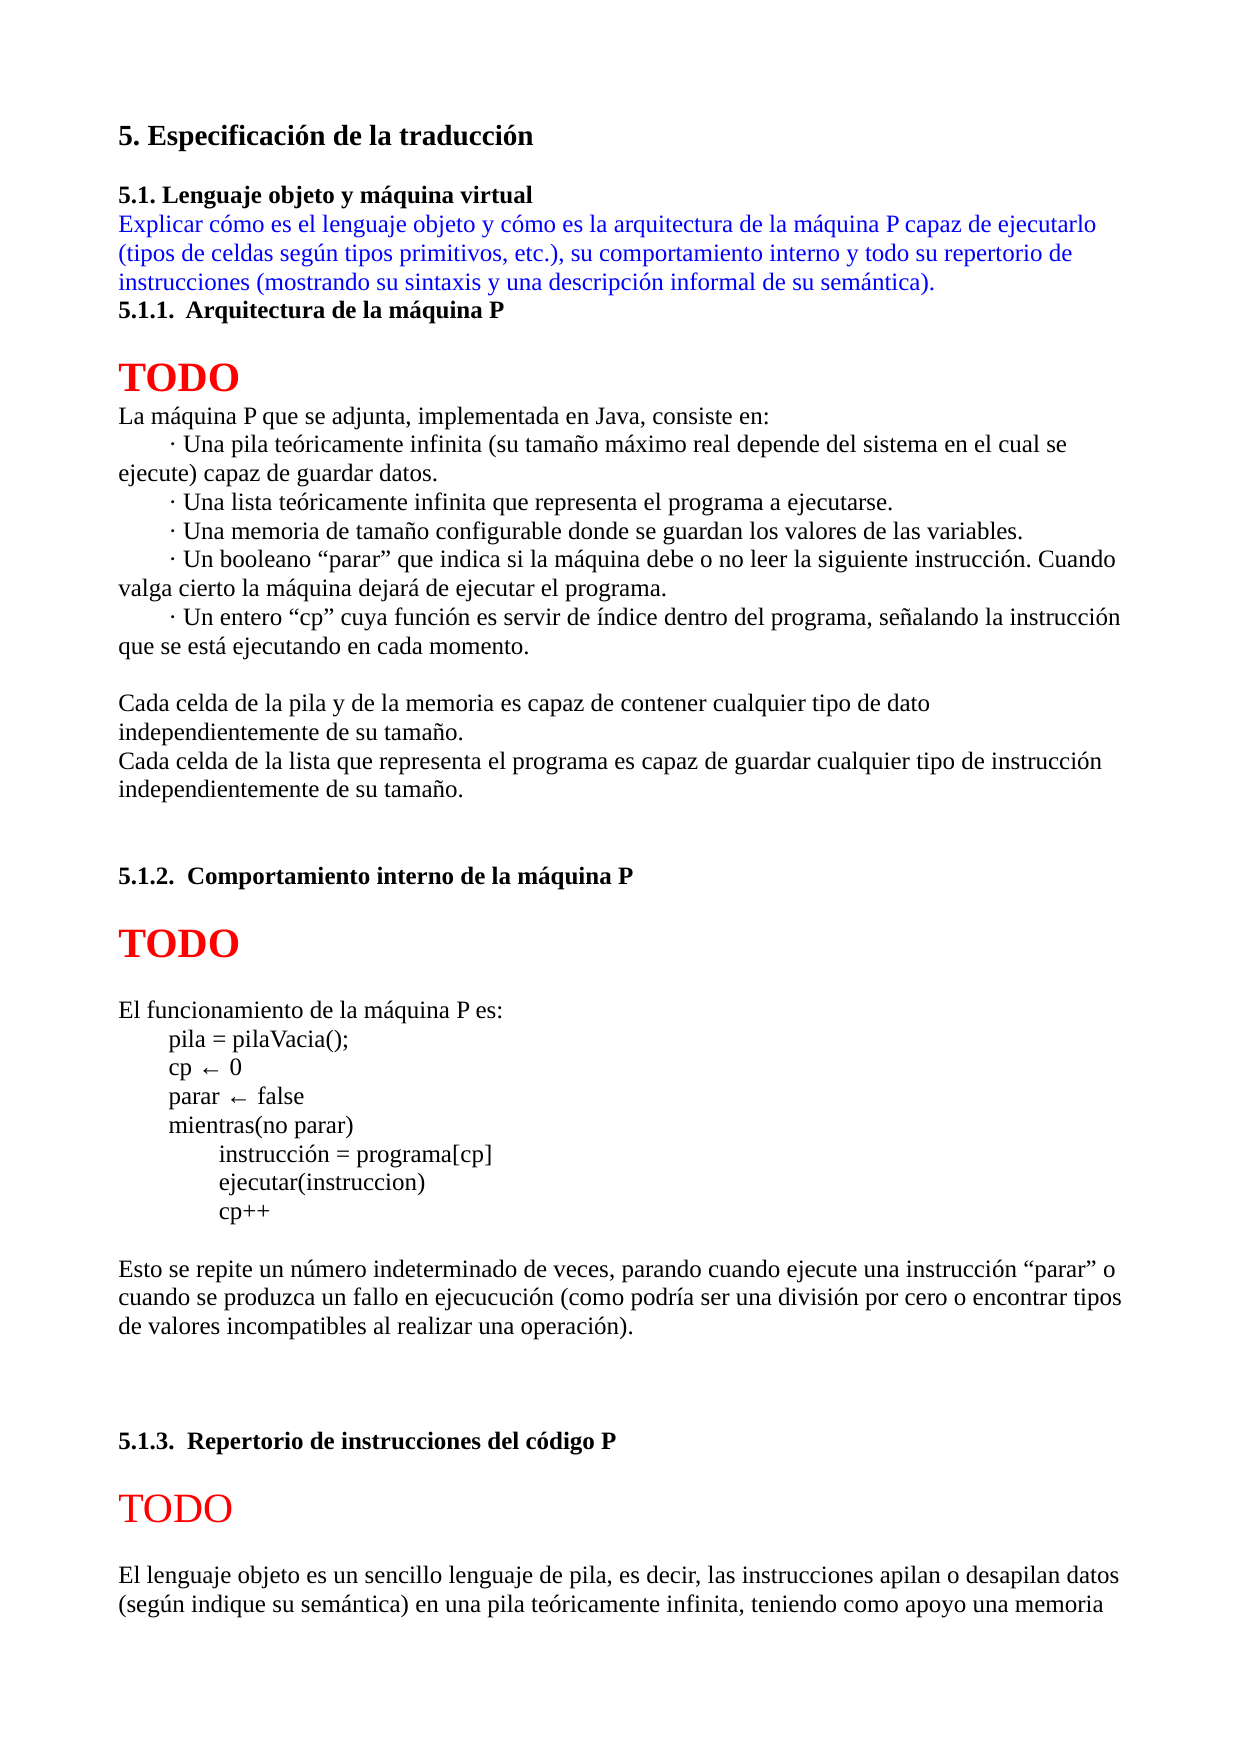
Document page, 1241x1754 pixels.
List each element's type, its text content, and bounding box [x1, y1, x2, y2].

text 5. Especificación de la traducción [118, 118, 1122, 152]
text TODO [118, 1484, 1122, 1532]
text La máquina P que se adjunta, implementada en Java, consiste en: [118, 401, 1122, 429]
text ejecutar(instruccion) [118, 1167, 1122, 1196]
text 5.1.2. Comportamiento interno de la máquina P [118, 861, 1122, 889]
text TODO [118, 353, 1122, 401]
text instrucción = programa[cp] [118, 1139, 1122, 1167]
text Explicar cómo es el lenguaje objeto y cómo es la arquitectura de la máquina P capaz de ejecutarlo (tipos de celdas según tipos primitivos, etc.), su comportamiento interno y todo su repertorio de instrucciones (mostrando su sintaxis y una descripción informal de su semántica). [118, 209, 1122, 295]
text Esto se repite un número indeterminado de veces, parando cuando ejecute una instrucción “parar” o cuando se produzca un fallo en ejecucución (como podría ser una división por cero o encontrar tipos de valores incompatibles al realizar una operación). [118, 1254, 1122, 1340]
text Cada celda de la lista que representa el programa es capaz de guardar cualquier tipo de instrucción independientemente de su tamaño. [118, 746, 1122, 803]
text · Una pila teóricamente infinita (su tamaño máximo real depende del sistema en el cual se ejecute) capaz de guardar datos. [118, 429, 1122, 487]
text pila = pilaVacia(); [118, 1024, 1122, 1052]
text · Un booleano “parar” que indica si la máquina debe o no leer la siguiente instrucción. Cuando valga cierto la máquina dejará de ejecutar el programa. [118, 544, 1122, 602]
text 5.1. Lenguaje objeto y máquina virtual [118, 180, 1122, 209]
text cp++ [118, 1196, 1122, 1225]
text cp ← 0 [118, 1052, 1122, 1081]
text TODO [118, 918, 1122, 966]
text Cada celda de la pila y de la memoria es capaz de contener cualquier tipo de dato independientemente de su tamaño. [118, 688, 1122, 746]
text · Una lista teóricamente infinita que representa el programa a ejecutarse. [118, 487, 1122, 516]
text 5.1.3. Repertorio de instrucciones del código P [118, 1426, 1122, 1455]
text El funcionamiento de la máquina P es: [118, 995, 1122, 1024]
text 5.1.1. Arquitectura de la máquina P [118, 295, 1122, 324]
text · Una memoria de tamaño configurable donde se guardan los valores de las variables. [118, 516, 1122, 544]
text mientras(no parar) [118, 1110, 1122, 1139]
text parar ← false [118, 1081, 1122, 1110]
text · Un entero “cp” cuya función es servir de índice dentro del programa, señalando la instrucción que se está ejecutando en cada momento. [118, 602, 1122, 659]
text El lenguaje objeto es un sencillo lenguaje de pila, es decir, las instrucciones apilan o desapilan datos (según indique su semántica) en una pila teóricamente infinita, teniendo como apoyo una memoria [118, 1560, 1122, 1618]
